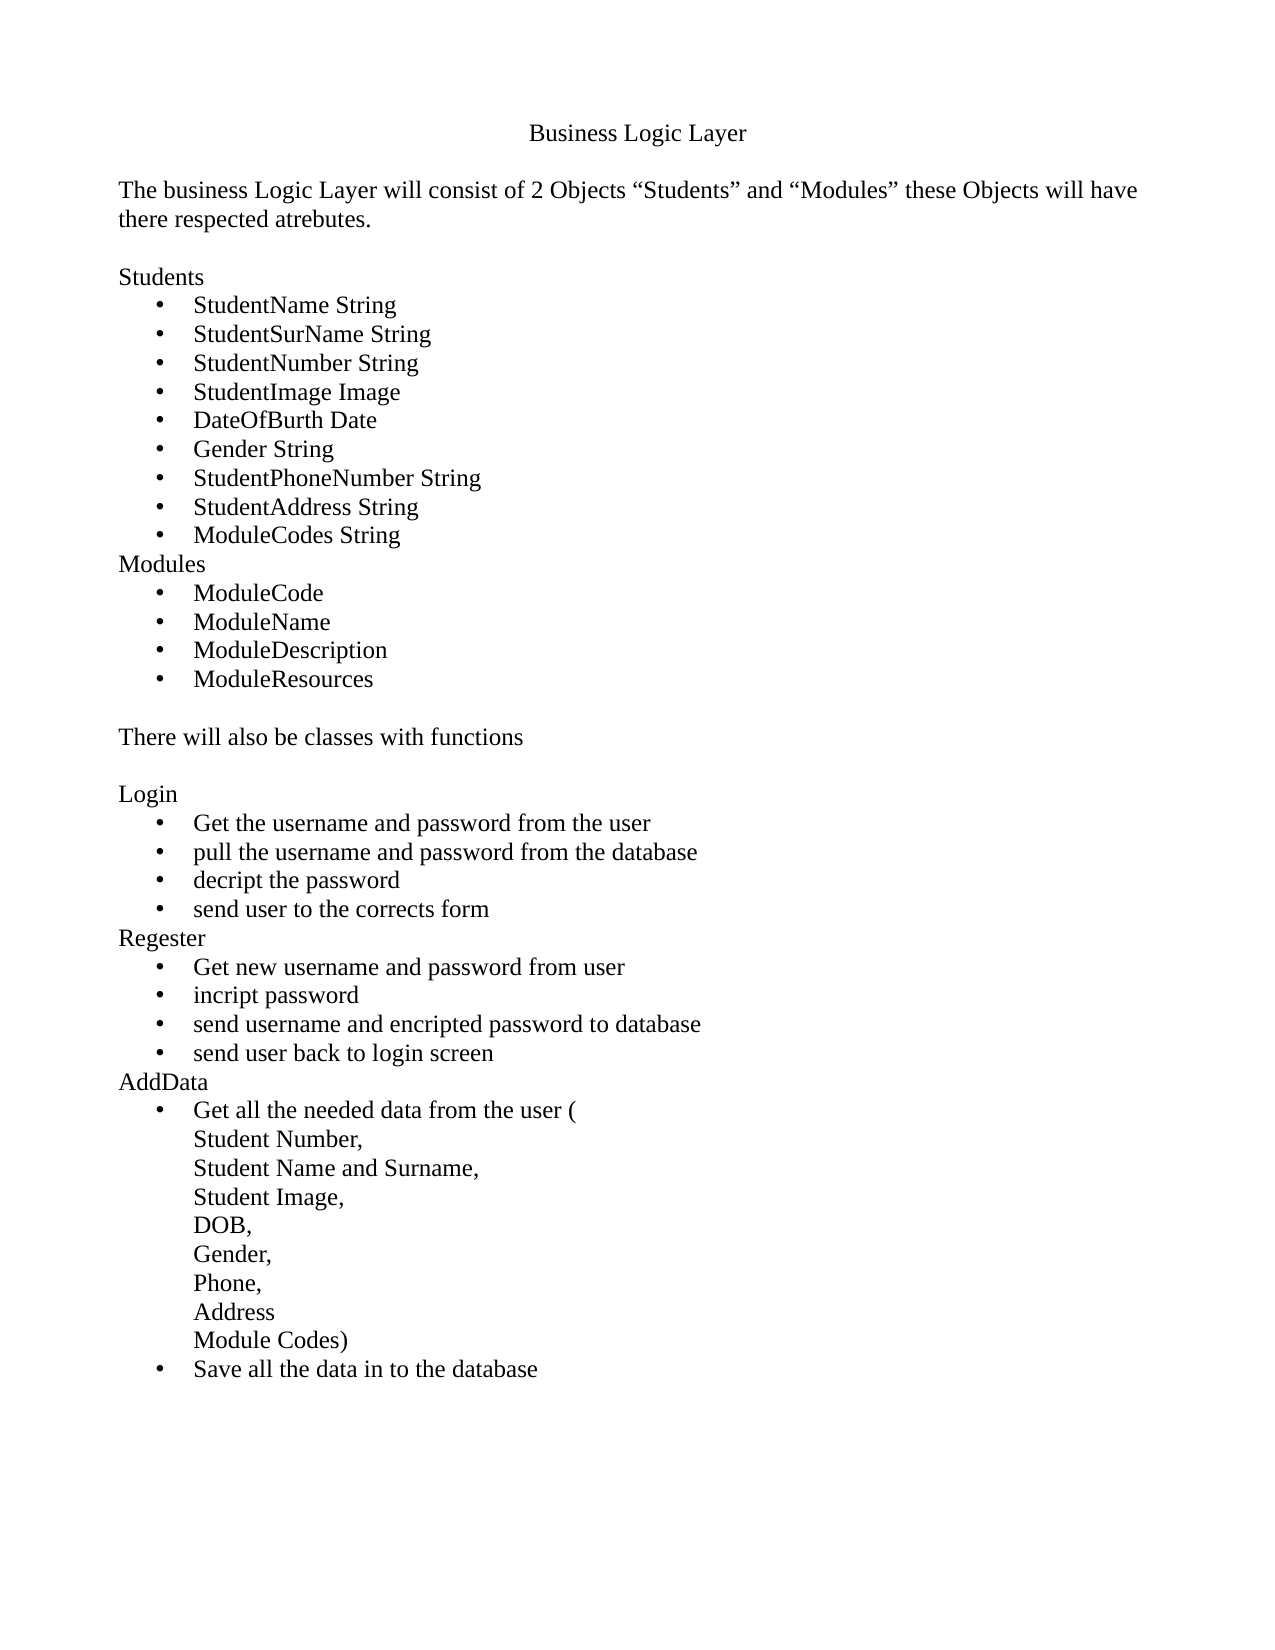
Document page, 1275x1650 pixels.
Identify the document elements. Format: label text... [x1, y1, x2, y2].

list Get the username and password from the user [156, 808, 1157, 837]
text Regester [118, 923, 1157, 952]
list StudentName String [156, 291, 1157, 319]
list ModuleResources [156, 664, 1157, 693]
list Get new username and password from user [156, 952, 1157, 981]
text Login [118, 779, 1157, 808]
list ModuleDescription [156, 636, 1157, 664]
list Address [156, 1297, 1157, 1326]
list StudentPhoneNumber String [156, 463, 1157, 492]
list ModuleCodes String [156, 521, 1157, 549]
text Modules [118, 549, 1157, 578]
list StudentAddress String [156, 492, 1157, 521]
list Phone, [156, 1268, 1157, 1297]
text Students [118, 262, 1157, 291]
text There will also be classes with functions [118, 722, 1157, 751]
text AddData [118, 1067, 1157, 1096]
list Student Image, [156, 1182, 1157, 1211]
list pull the username and password from the database [156, 837, 1157, 866]
list DOB, [156, 1211, 1157, 1239]
list DateOfBurth Date [156, 406, 1157, 434]
list Gender, [156, 1239, 1157, 1268]
text Business Logic Layer [118, 118, 1157, 147]
list send username and encripted password to database [156, 1009, 1157, 1038]
list send user to the corrects form [156, 894, 1157, 923]
list send user back to login screen [156, 1038, 1157, 1067]
list ModuleCode [156, 578, 1157, 607]
list StudentNumber String [156, 348, 1157, 377]
list Get all the needed data from the user ( Student Number, [156, 1096, 1157, 1153]
list Gender String [156, 434, 1157, 463]
list Student Name and Surname, [156, 1153, 1157, 1182]
list incript password [156, 981, 1157, 1009]
list StudentImage Image [156, 377, 1157, 406]
list Module Codes) [156, 1326, 1157, 1354]
list ModuleName [156, 607, 1157, 636]
list StudentSurName String [156, 319, 1157, 348]
list Save all the data in to the database [156, 1354, 1157, 1383]
text The business Logic Layer will consist of 2 Objects “Students” and “Modules” these Objects will have there respected atrebutes. [118, 176, 1157, 233]
list decript the password [156, 866, 1157, 894]
